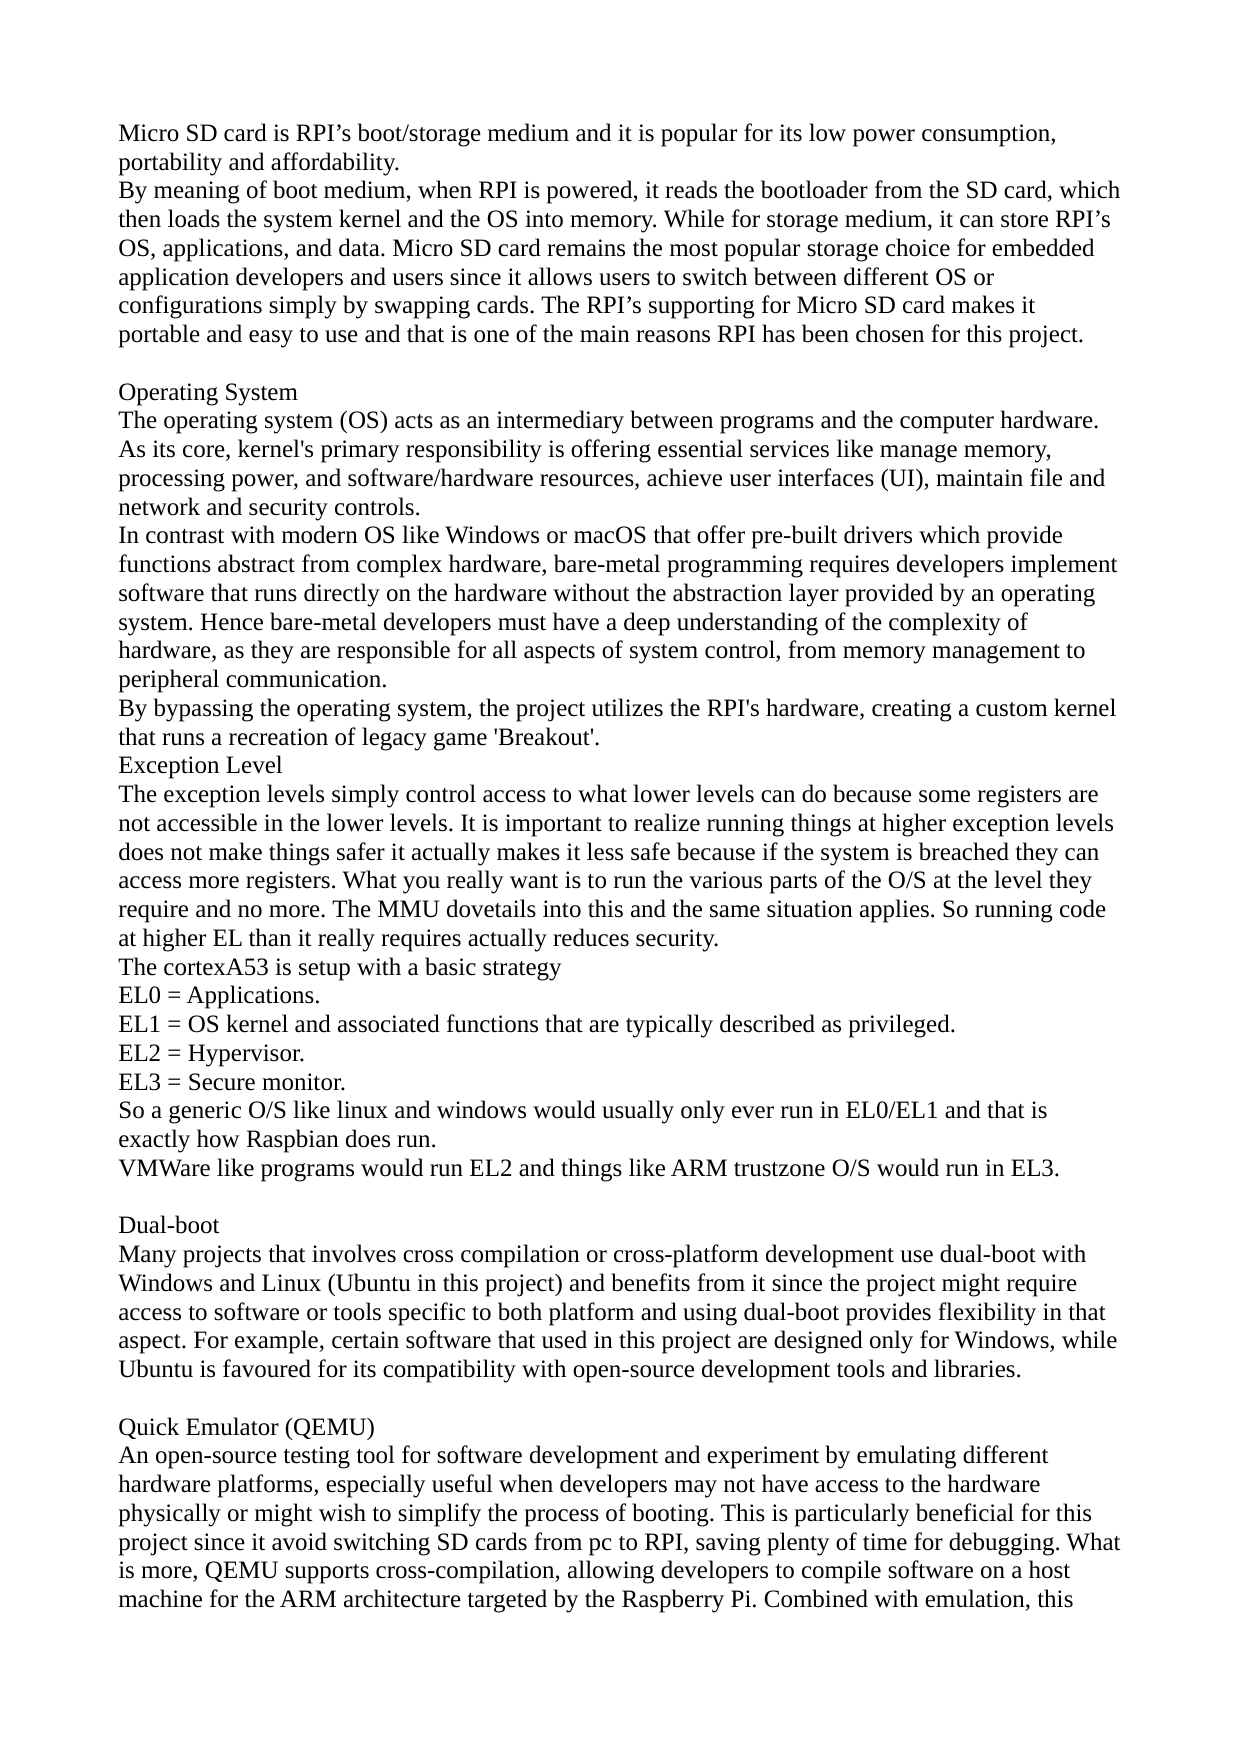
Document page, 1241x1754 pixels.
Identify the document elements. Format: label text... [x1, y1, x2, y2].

text Exception Level [118, 751, 1122, 779]
text Dual-boot [118, 1211, 1122, 1239]
text EL1 = OS kernel and associated functions that are typically described as privileged. [118, 1009, 1122, 1038]
text So a generic O/S like linux and windows would usually only ever run in EL0/EL1 and that is exactly how Raspbian does run. [118, 1096, 1122, 1153]
text EL0 = Applications. [118, 981, 1122, 1009]
text Quick Emulator (QEMU) [118, 1412, 1122, 1441]
text Operating System [118, 377, 1122, 406]
text The exception levels simply control access to what lower levels can do because some registers are not accessible in the lower levels. It is important to realize running things at higher exception levels does not make things safer it actually makes it less safe because if the system is breached they can access more registers. What you really want is to run the various parts of the O/S at the level they require and no more. The MMU dovetails into this and the same situation applies. So running code at higher EL than it really requires actually reduces security. [118, 779, 1122, 952]
text By meaning of boot medium, when RPI is powered, it reads the bootloader from the SD card, which then loads the system kernel and the OS into memory. While for storage medium, it can store RPI’s OS, applications, and data. Micro SD card remains the most popular storage choice for embedded application developers and users since it allows users to switch between different OS or configurations simply by swapping cards. The RPI’s supporting for Micro SD card makes it portable and easy to use and that is one of the main reasons RPI has been chosen for this project. [118, 176, 1122, 348]
text Many projects that involves cross compilation or cross-platform development use dual-boot with Windows and Linux (Ubuntu in this project) and benefits from it since the project might require access to software or tools specific to both platform and using dual-boot provides flexibility in that aspect. For example, certain software that used in this project are designed only for Windows, while Ubuntu is favoured for its compatibility with open-source development tools and libraries. [118, 1239, 1122, 1383]
text An open-source testing tool for software development and experiment by emulating different hardware platforms, especially useful when developers may not have access to the hardware physically or might wish to simplify the process of booting. This is particularly beneficial for this project since it avoid switching SD cards from pc to RPI, saving plenty of time for debugging. What is more, QEMU supports cross-compilation, allowing developers to compile software on a host machine for the ARM architecture targeted by the Raspberry Pi. Combined with emulation, this [118, 1441, 1122, 1613]
text The operating system (OS) acts as an intermediary between programs and the computer hardware. As its core, kernel's primary responsibility is offering essential services like manage memory, processing power, and software/hardware resources, achieve user interfaces (UI), maintain file and network and security controls. [118, 406, 1122, 521]
text EL2 = Hypervisor. [118, 1038, 1122, 1067]
text VMWare like programs would run EL2 and things like ARM trustzone O/S would run in EL3. [118, 1153, 1122, 1182]
text The cortexA53 is setup with a basic strategy [118, 952, 1122, 981]
text By bypassing the operating system, the project utilizes the RPI's hardware, creating a custom kernel that runs a recreation of legacy game 'Breakout'. [118, 693, 1122, 751]
text Micro SD card is RPI’s boot/storage medium and it is popular for its low power consumption, portability and affordability. [118, 118, 1122, 176]
text In contrast with modern OS like Windows or macOS that offer pre-built drivers which provide functions abstract from complex hardware, bare-metal programming requires developers implement software that runs directly on the hardware without the abstraction layer provided by an operating system. Hence bare-metal developers must have a deep understanding of the complexity of hardware, as they are responsible for all aspects of system control, from memory management to peripheral communication. [118, 521, 1122, 693]
text EL3 = Secure monitor. [118, 1067, 1122, 1096]
